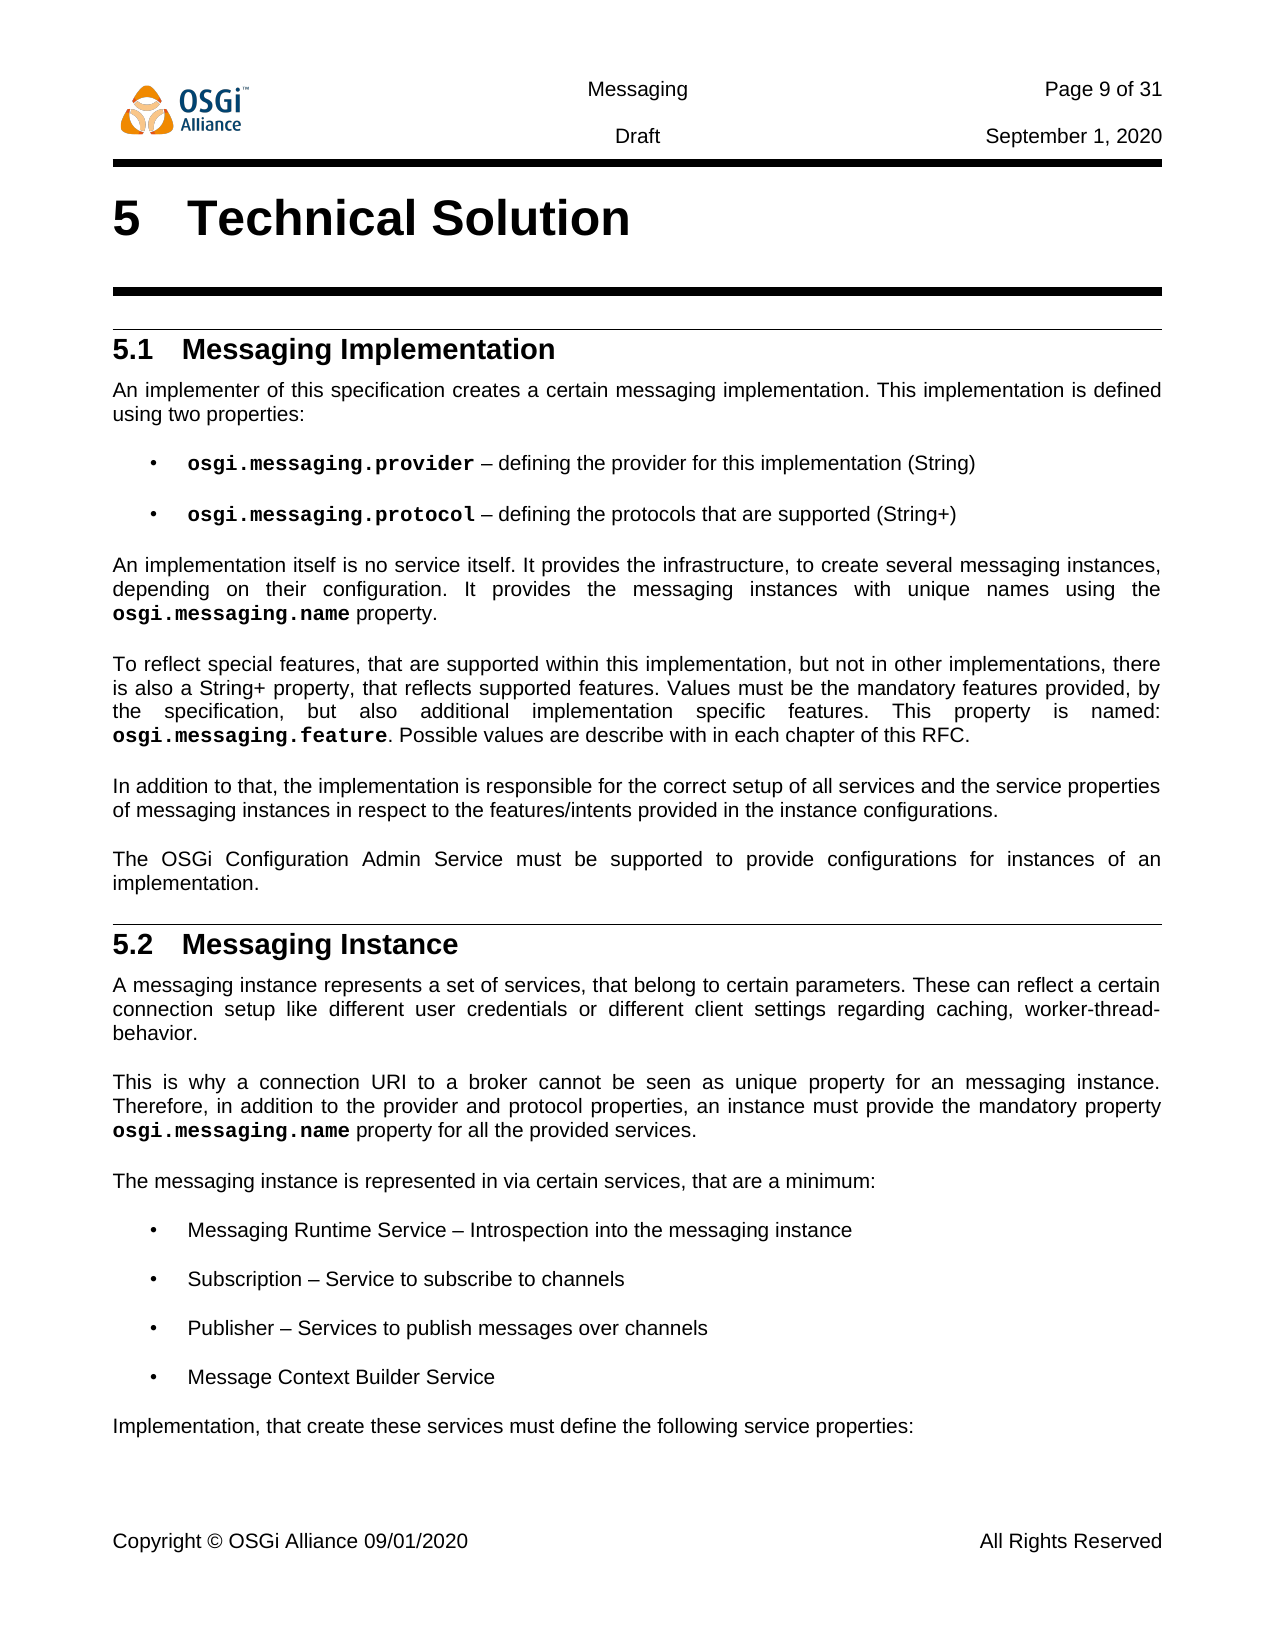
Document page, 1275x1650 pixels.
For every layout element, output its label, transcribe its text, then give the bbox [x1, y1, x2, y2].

text To reflect special features, that are supported within this implementation, but not in other implementations, there is also a String+ property, that reflects supported features. Values must be the mandatory features provided, by the specification, but also additional implementation specific features. This property is named: osgi.messaging.feature. Possible values are describe with in each chapter of this RFC. [112, 651, 1162, 749]
list Message Context Builder Service [150, 1365, 1162, 1389]
subtitle Messaging Implementation [112, 330, 1162, 366]
list Subscription – Service to subscribe to channels [150, 1267, 1162, 1291]
list osgi.messaging.provider – defining the provider for this implementation (String) [150, 451, 1162, 477]
subtitle Messaging Instance [112, 925, 1162, 961]
list Messaging Runtime Service – Introspection into the messaging instance [150, 1218, 1162, 1242]
text In addition to that, the implementation is responsible for the correct setup of all services and the service properties of messaging instances in respect to the features/intents provided in the instance configurations. [112, 774, 1162, 822]
list osgi.messaging.protocol – defining the protocols that are supported (String+) [150, 502, 1162, 528]
text A messaging instance represents a set of services, that belong to certain parameters. These can reflect a certain connection setup like different user credentials or different client settings regarding caching, worker-thread-behavior. [112, 973, 1162, 1045]
text Implementation, that create these services must define the following service properties: [112, 1414, 1162, 1438]
text The messaging instance is represented in via certain services, that are a minimum: [112, 1169, 1162, 1193]
list Publisher – Services to publish messages over channels [150, 1316, 1162, 1340]
text An implementer of this specification creates a certain messaging implementation. This implementation is defined using two properties: [112, 378, 1162, 426]
picture [113, 78, 257, 142]
subtitle Technical Solution [112, 160, 1162, 296]
text The OSGi Configuration Admin Service must be supported to provide configurations for instances of an implementation. [112, 847, 1162, 895]
text This is why a connection URI to a broker cannot be seen as unique property for an messaging instance. Therefore, in addition to the provider and protocol properties, an instance must provide the mandatory property osgi.messaging.name property for all the provided services. [112, 1070, 1162, 1144]
text An implementation itself is no service itself. It provides the infrastructure, to create several messaging instances, depending on their configuration. It provides the messaging instances with unique names using the osgi.messaging.name property. [112, 553, 1162, 626]
